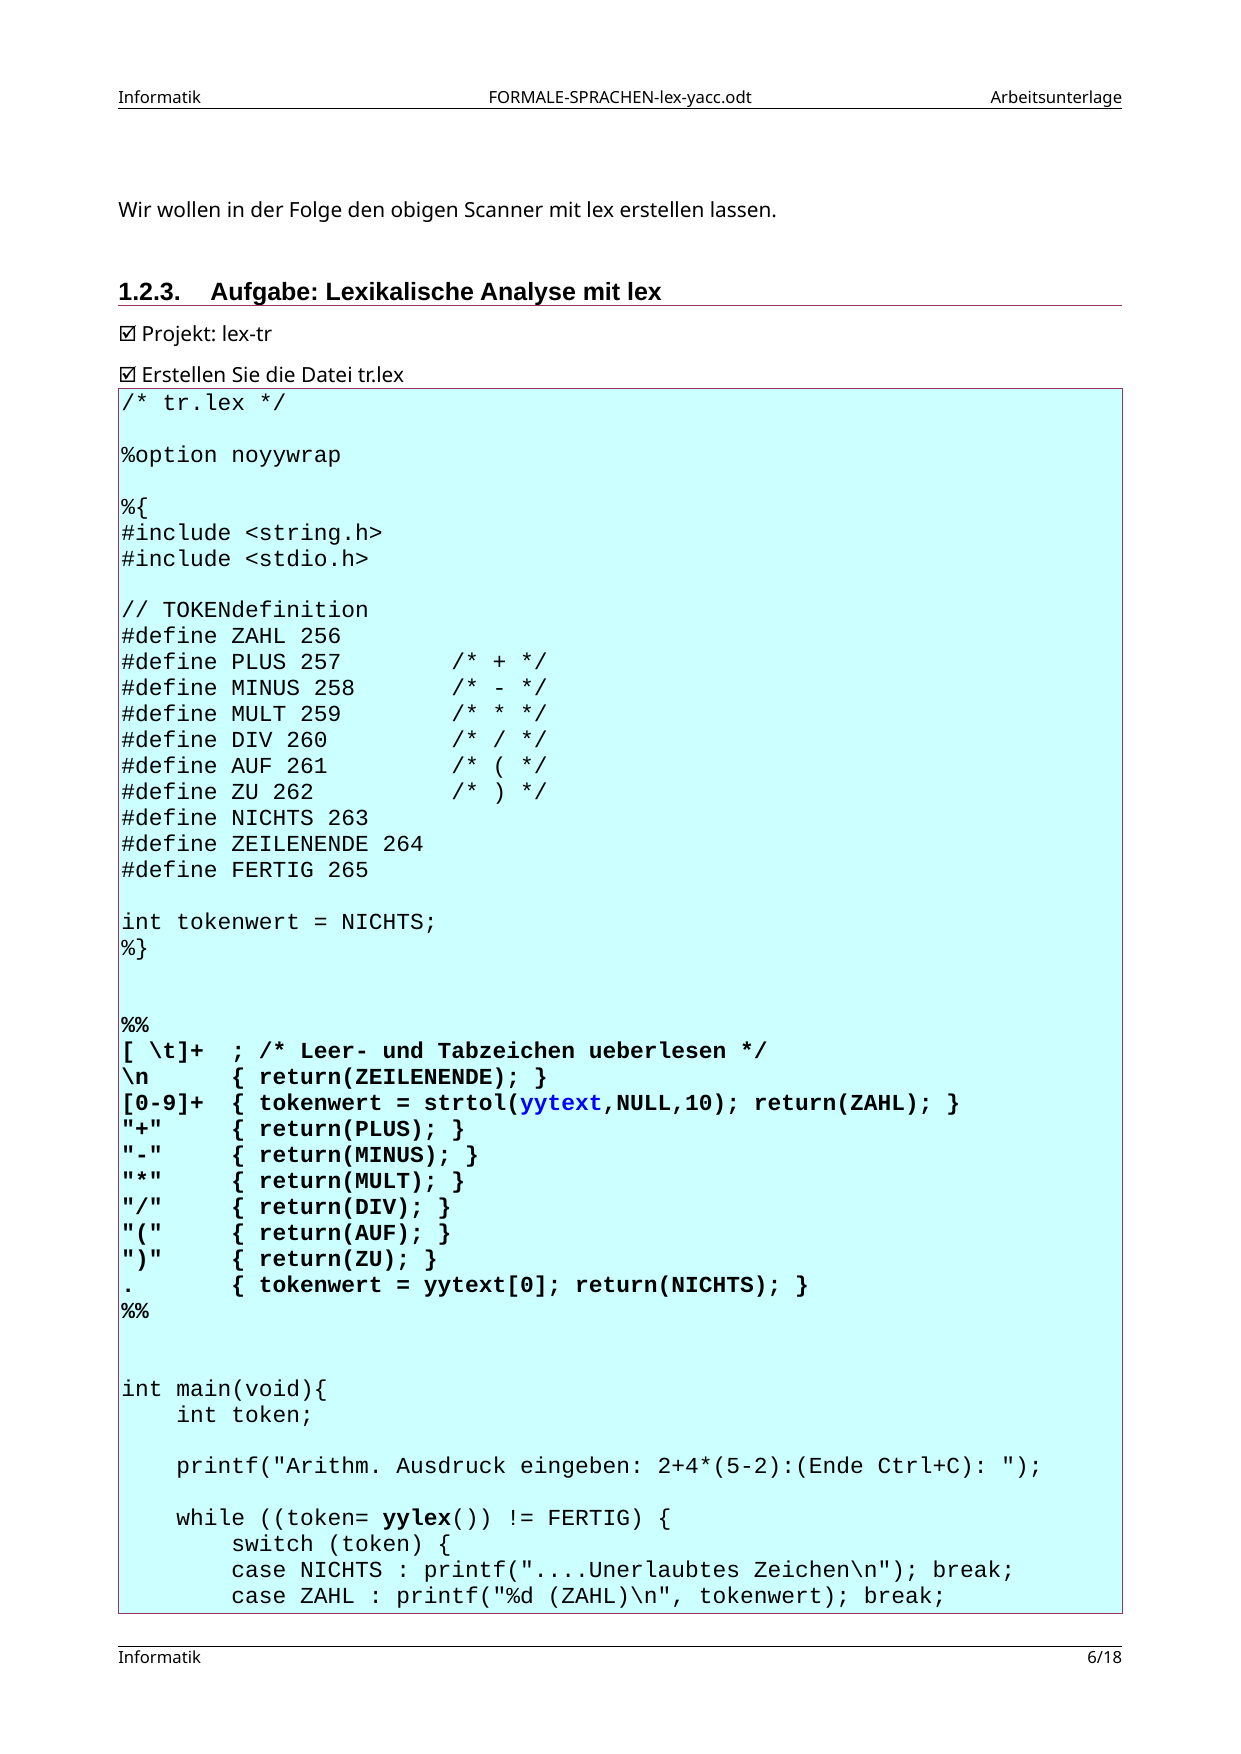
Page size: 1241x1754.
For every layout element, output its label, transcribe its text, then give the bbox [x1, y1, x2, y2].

text [ \t]+ ; /* Leer- und Tabzeichen ueberlesen */ [119, 1037, 1122, 1063]
text "*" { return(MULT); } [119, 1166, 1122, 1192]
subtitle Aufgabe: Lexikalische Analyse mit lex [118, 277, 1122, 305]
text %% [119, 1296, 1122, 1322]
text %option noyywrap [119, 440, 1122, 466]
text %% [119, 1011, 1122, 1037]
text int main(void){ [119, 1374, 1122, 1400]
text while ((token= yylex()) != FERTIG) { [119, 1504, 1122, 1529]
text #define MULT 259 /* * */ [119, 699, 1122, 726]
text "(" { return(AUF); } [119, 1218, 1122, 1244]
text case ZAHL : printf("%d (ZAHL)\n", tokenwert); break; [119, 1581, 1122, 1613]
text #define PLUS 257 /* + */ [119, 648, 1122, 674]
text #define MINUS 258 /* - */ [119, 674, 1122, 699]
list Erstellen Sie die Datei tr.lex [118, 360, 1122, 388]
text %} [119, 933, 1122, 959]
text #define AUF 261 /* ( */ [119, 751, 1122, 777]
text /* tr.lex */ [119, 389, 1122, 414]
text #define FERTIG 265 [119, 855, 1122, 881]
text [0-9]+ { tokenwert = strtol(yytext,NULL,10); return(ZAHL); } [119, 1089, 1122, 1114]
list Projekt: lex-tr [118, 319, 1122, 347]
text "+" { return(PLUS); } [119, 1114, 1122, 1141]
text int tokenwert = NICHTS; [119, 907, 1122, 933]
text int token; [119, 1400, 1122, 1426]
text #include <stdio.h> [119, 544, 1122, 570]
text #define DIV 260 /* / */ [119, 726, 1122, 751]
text #include <string.h> [119, 518, 1122, 544]
text case NICHTS : printf("....Unerlaubtes Zeichen\n"); break; [119, 1556, 1122, 1581]
text "-" { return(MINUS); } [119, 1141, 1122, 1166]
text switch (token) { [119, 1529, 1122, 1556]
text . { tokenwert = yytext[0]; return(NICHTS); } [119, 1270, 1122, 1296]
text \n { return(ZEILENENDE); } [119, 1063, 1122, 1089]
text #define ZU 262 /* ) */ [119, 777, 1122, 803]
text "/" { return(DIV); } [119, 1192, 1122, 1218]
text // TOKENdefinition [119, 596, 1122, 622]
text Wir wollen in der Folge den obigen Scanner mit lex erstellen lassen. [118, 195, 1122, 223]
text ")" { return(ZU); } [119, 1244, 1122, 1270]
text #define ZEILENENDE 264 [119, 829, 1122, 855]
text %{ [119, 492, 1122, 518]
text #define ZAHL 256 [119, 622, 1122, 648]
text printf("Arithm. Ausdruck eingeben: 2+4*(5-2):(Ende Ctrl+C): "); [119, 1452, 1122, 1478]
text #define NICHTS 263 [119, 803, 1122, 829]
